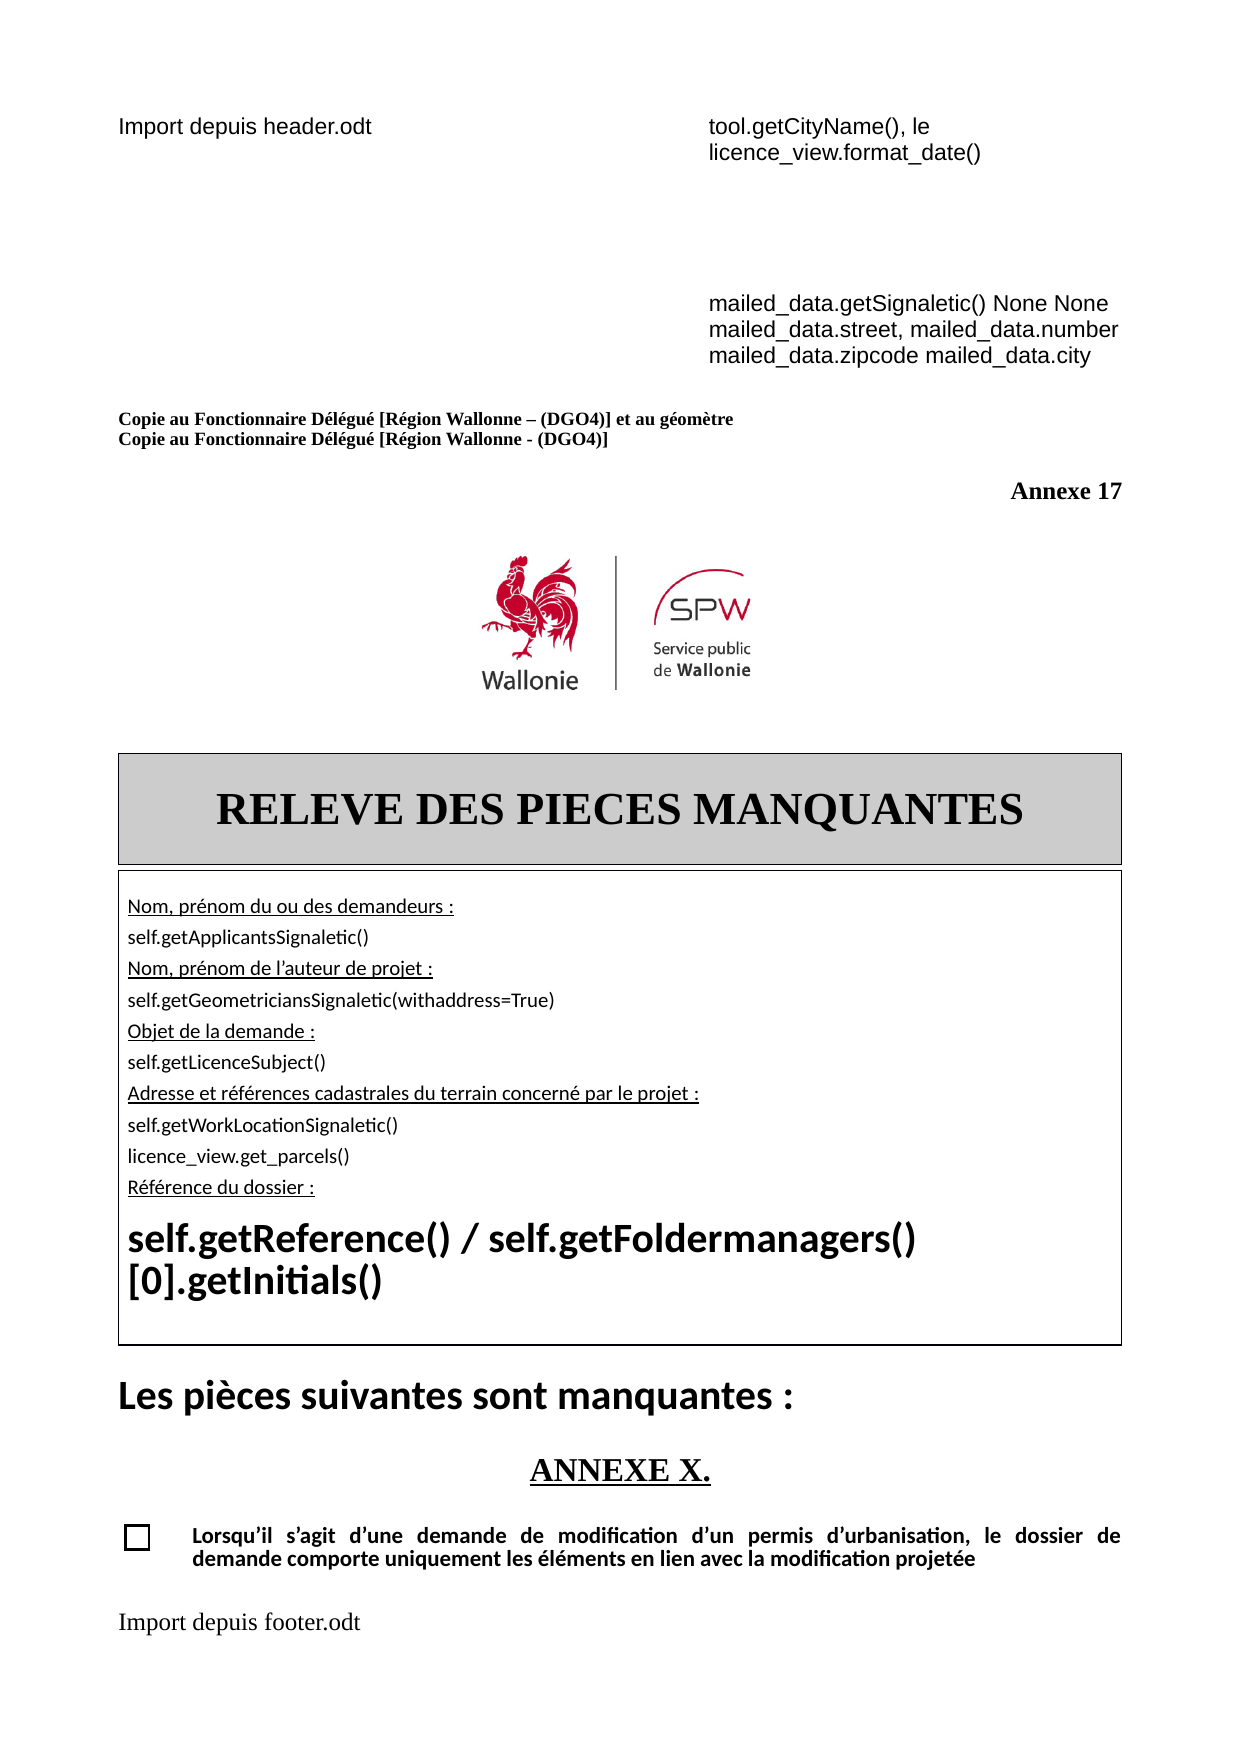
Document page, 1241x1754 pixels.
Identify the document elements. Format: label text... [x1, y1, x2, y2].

text Les pièces suivantes sont manquantes : [118, 1378, 1122, 1419]
text Annexe 17 [118, 477, 1122, 505]
text Adresse et références cadastrales du terrain concerné par le projet : [119, 1082, 1121, 1106]
text Lorsqu’il s’agit d’une demande de modification d’un permis d’urbanisation, le dossier de demande comporte uniquement les éléments en lien avec la modification projetée [118, 1526, 1122, 1572]
table_header Import depuis header.odt [118, 114, 708, 381]
picture [422, 532, 818, 721]
text Référence du dossier : [119, 1176, 1121, 1200]
text RELEVE DES PIECES MANQUANTES [119, 780, 1121, 831]
text Nom, prénom du ou des demandeurs : [119, 894, 1121, 918]
text licence_view.get_parcels() [119, 1144, 1121, 1168]
title self.getReference() / self.getFoldermanagers()[0].getInitials() [119, 1218, 1121, 1305]
text self.getApplicantsSignaletic() [119, 926, 1121, 950]
text Objet de la demande : [119, 1019, 1121, 1043]
text ANNEXE X. [118, 1452, 1122, 1489]
text Copie au Fonctionnaire Délégué [Région Wallonne - (DGO4)] [118, 429, 1122, 450]
table_header tool.getCityName(), le licence_view.format_date() mailed_data.getSignaletic() None None mailed_data.street, mailed_data.number mailed_data.zipcode mailed_data.city [709, 114, 1123, 381]
text self.getGeometriciansSignaletic(withaddress=True) [119, 988, 1121, 1012]
text Nom, prénom de l’auteur de projet : [119, 957, 1121, 981]
text self.getWorkLocationSignaletic() [119, 1113, 1121, 1137]
text self.getLicenceSubject() [119, 1051, 1121, 1075]
text Copie au Fonctionnaire Délégué [Région Wallonne – (DGO4)] et au géomètre [118, 408, 1122, 429]
